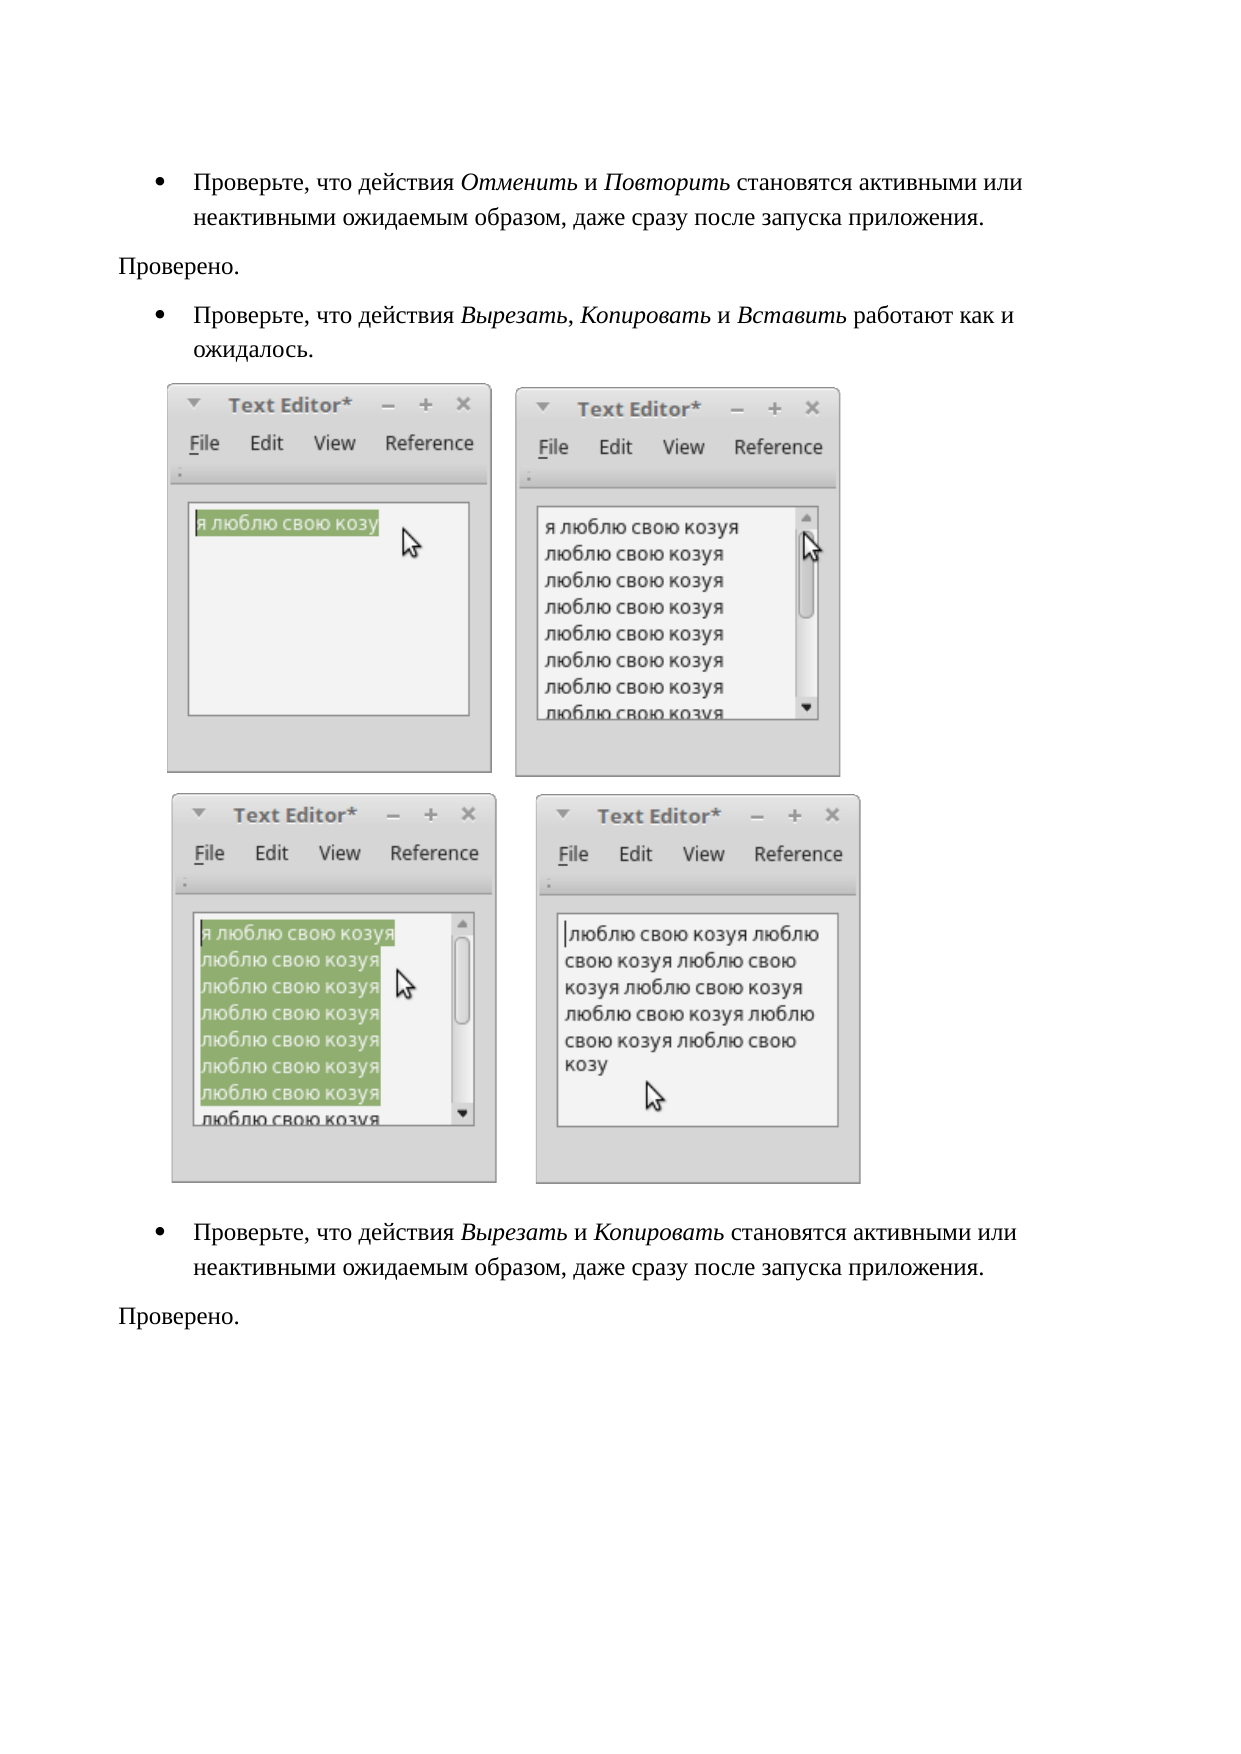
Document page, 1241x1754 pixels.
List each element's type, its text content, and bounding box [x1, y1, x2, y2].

text Проверено. [118, 1301, 1122, 1330]
picture [171, 793, 497, 1183]
list Проверьте, что действия Вырезать и Копировать становятся активными или неактивными ожидаемым образом, даже сразу после запуска приложения. [156, 1217, 1122, 1281]
text Проверено. [118, 251, 1122, 279]
list Проверьте, что действия Отменить и Повторить становятся активными или неактивными ожидаемым образом, даже сразу после запуска приложения. [156, 167, 1122, 230]
picture [515, 387, 841, 777]
picture [167, 383, 492, 773]
picture [535, 794, 861, 1184]
list Проверьте, что действия Вырезать, Копировать и Вставить работают как и ожидалось. [156, 300, 1122, 363]
